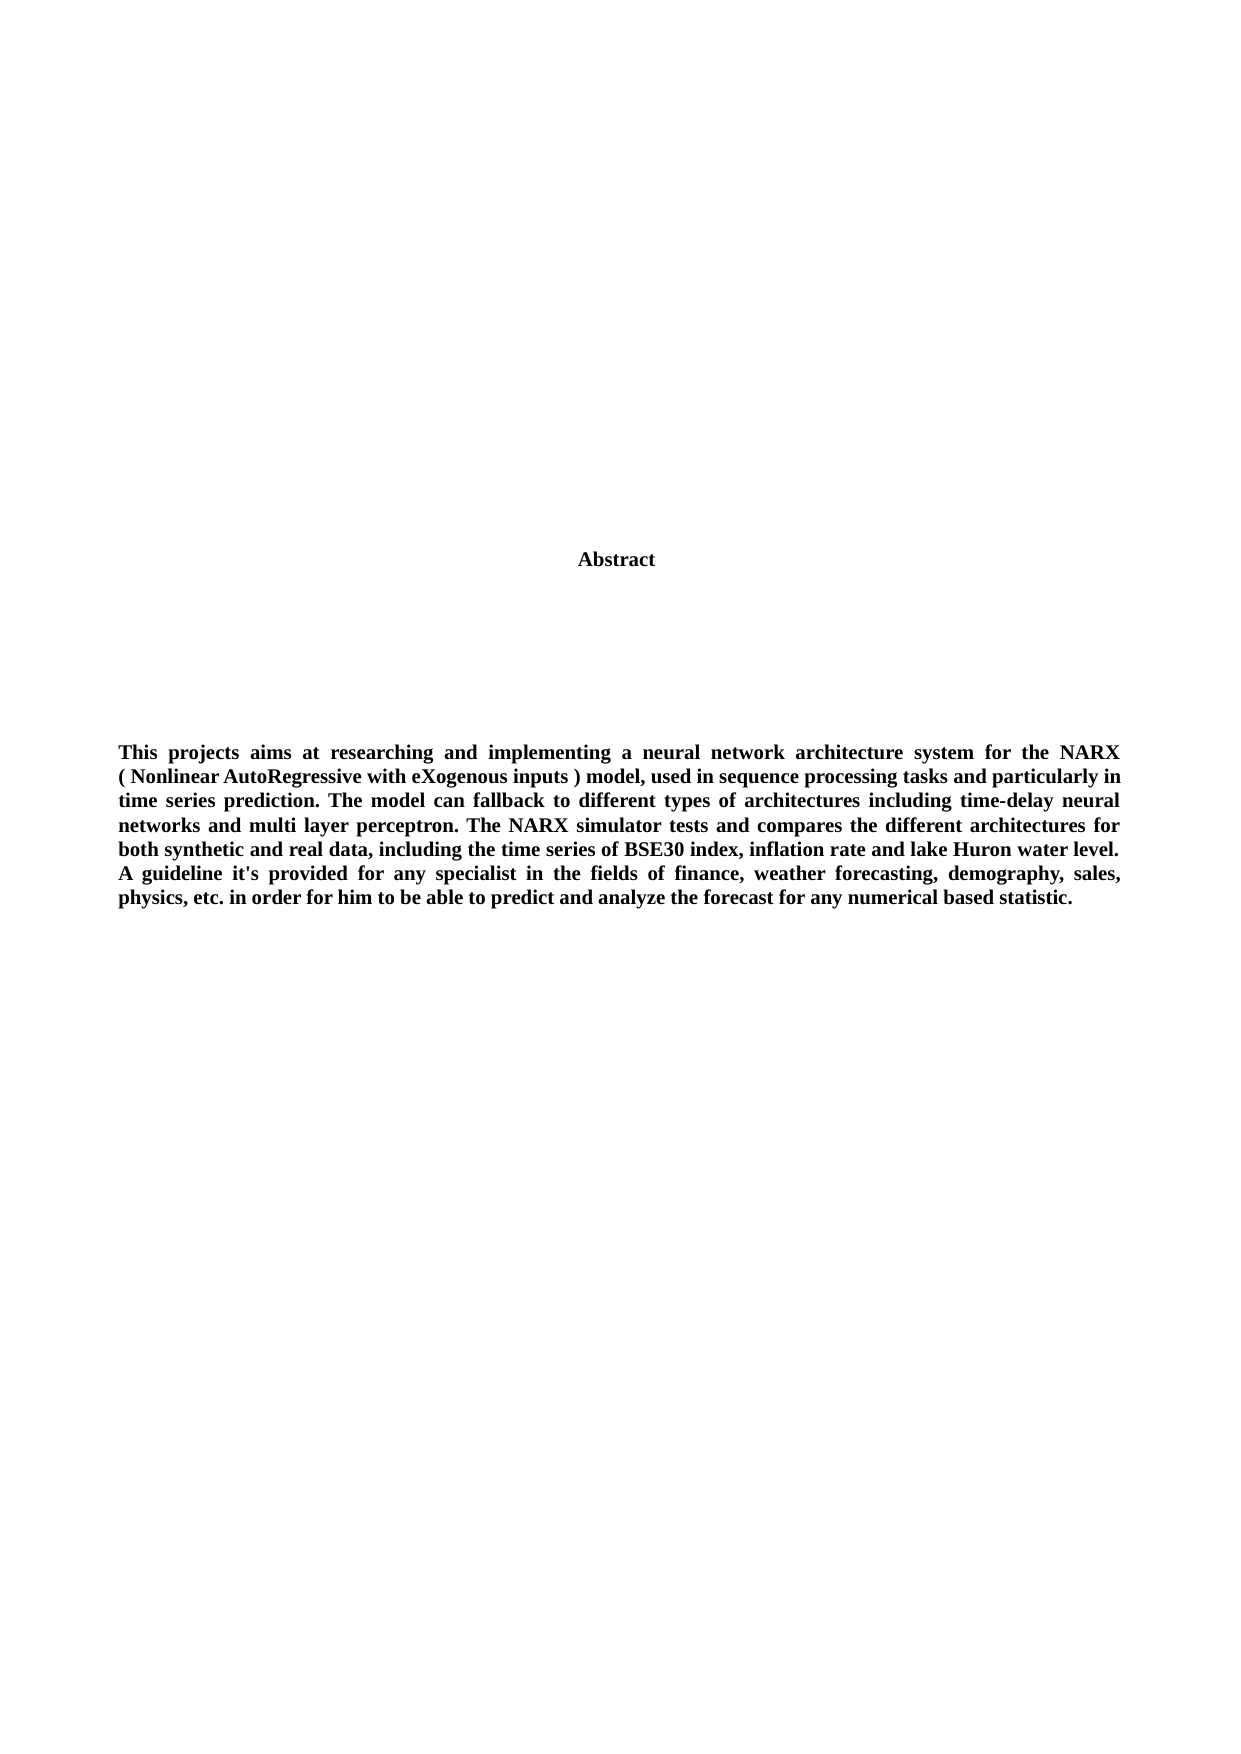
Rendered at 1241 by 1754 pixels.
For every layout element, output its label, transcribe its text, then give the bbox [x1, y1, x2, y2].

text Abstract [118, 539, 1122, 573]
text This projects aims at researching and implementing a neural network architecture system for the NARX ( Nonlinear AutoRegressive with eXogenous inputs ) model, used in sequence processing tasks and particularly in time series prediction. The model can fallback to different types of architectures including time-delay neural networks and multi layer perceptron. The NARX simulator tests and compares the different architectures for both synthetic and real data, including the time series of BSE30 index, inflation rate and lake Huron water level. A guideline it's provided for any specialist in the fields of finance, weather forecasting, demography, sales, physics, etc. in order for him to be able to predict and analyze the forecast for any numerical based statistic. [118, 740, 1122, 909]
